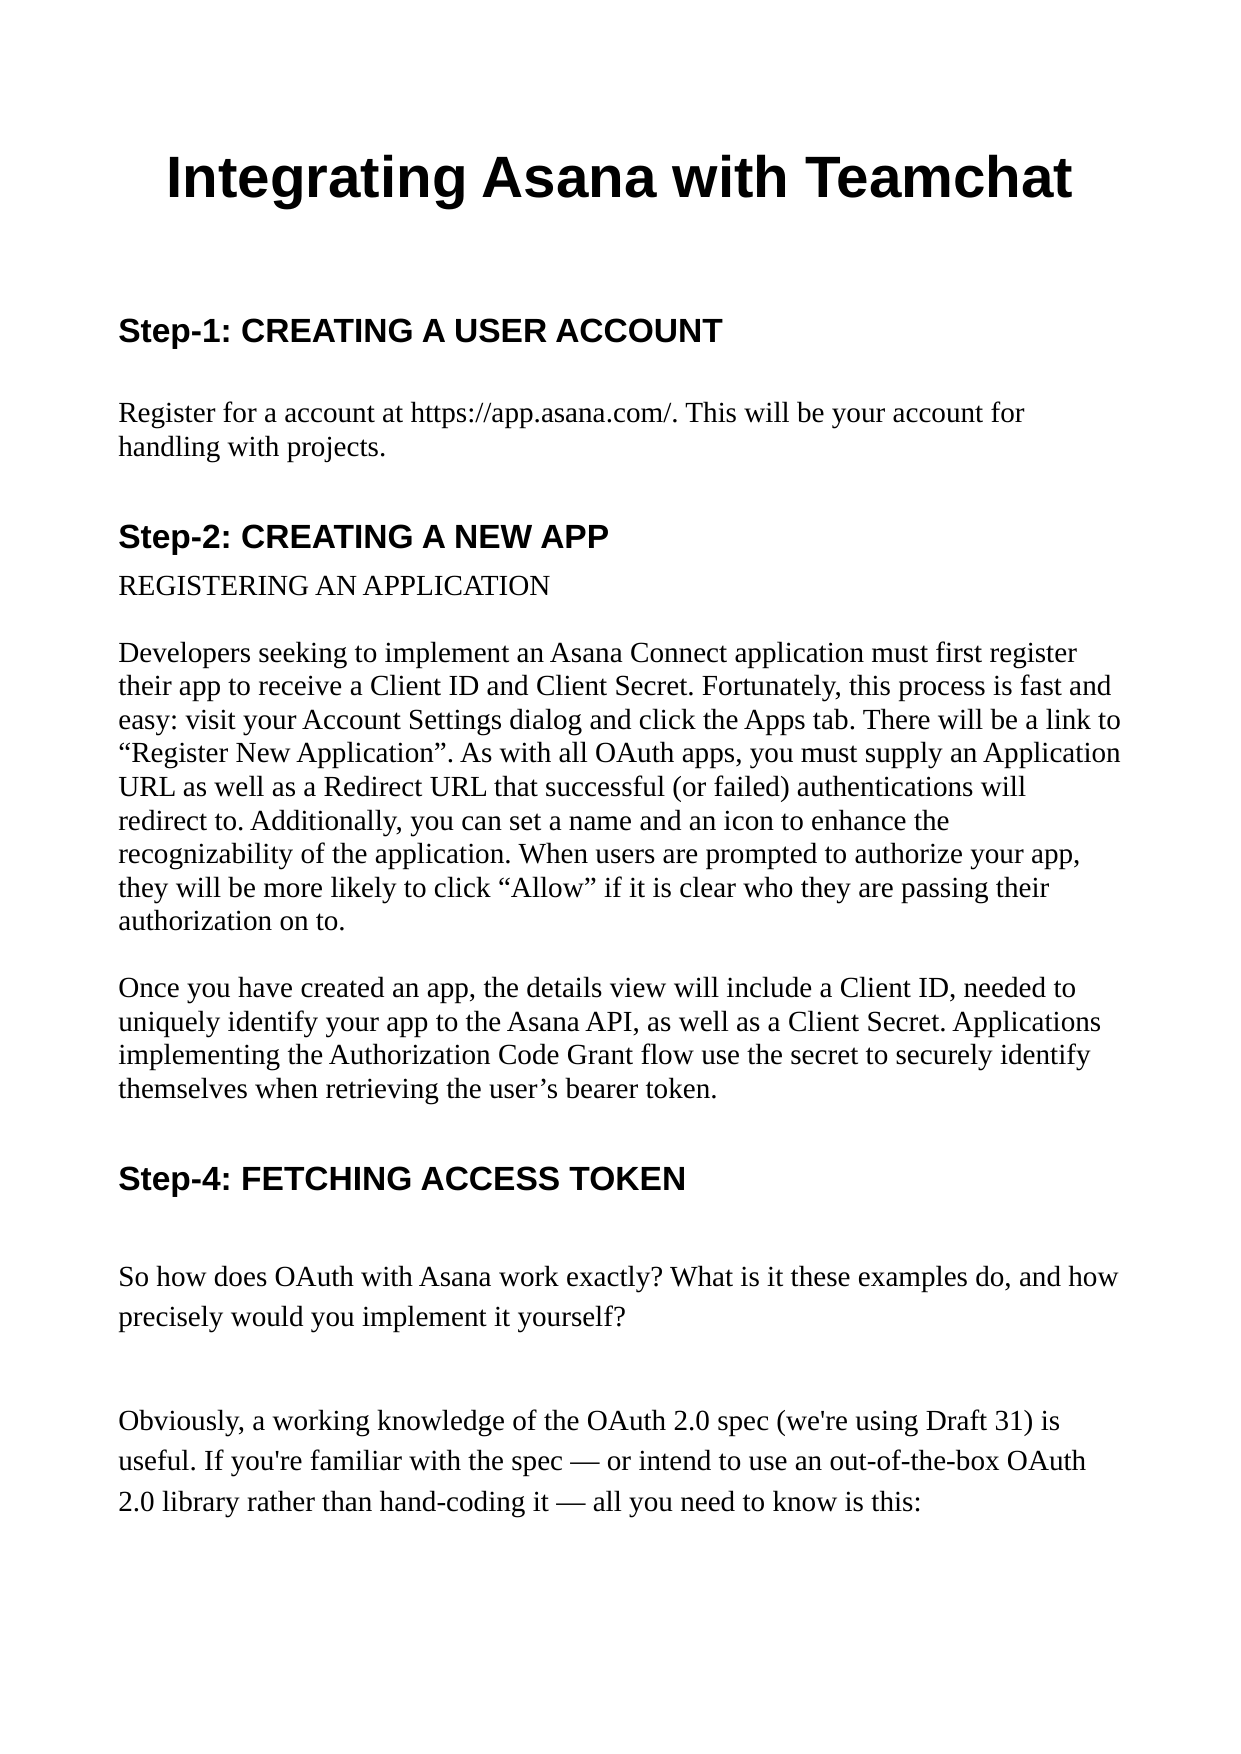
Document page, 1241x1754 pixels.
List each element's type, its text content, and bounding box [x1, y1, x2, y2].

text Developers seeking to implement an Asana Connect application must first register their app to receive a Client ID and Client Secret. Fortunately, this process is fast and easy: visit your Account Settings dialog and click the Apps tab. There will be a link to “Register New Application”. As with all OAuth apps, you must supply an Application URL as well as a Redirect URL that successful (or failed) authentications will redirect to. Additionally, you can set a name and an icon to enhance the recognizability of the application. When users are prompted to authorize your app, they will be more likely to click “Allow” if it is clear who they are passing their authorization on to. [118, 635, 1122, 937]
subtitle Step-1: CREATING A USER ACCOUNT [118, 311, 1122, 349]
text So how does OAuth with Asana work exactly? What is it these examples do, and how precisely would you implement it yourself? [118, 1259, 1122, 1333]
text REGISTERING AN APPLICATION [118, 568, 1122, 601]
text Obviously, a working knowledge of the OAuth 2.0 spec (we're using Draft 31) is useful. If you're familiar with the spec — or intend to use an out-of-the-box OAuth 2.0 library rather than hand-coding it — all you need to know is this: [118, 1403, 1122, 1517]
subtitle Step-4: FETCHING ACCESS TOKEN [118, 1159, 1122, 1198]
text Register for a account at https://app.asana.com/. This will be your account for handling with projects. [118, 395, 1122, 462]
text Once you have created an app, the details view will include a Client ID, needed to uniquely identify your app to the Asana API, as well as a Client Secret. Applications implementing the Authorization Code Grant flow use the secret to securely identify themselves when retrieving the user’s bearer token. [118, 970, 1122, 1104]
title Integrating Asana with Teamchat [118, 143, 1122, 210]
subtitle Step-2: CREATING A NEW APP [118, 517, 1122, 555]
